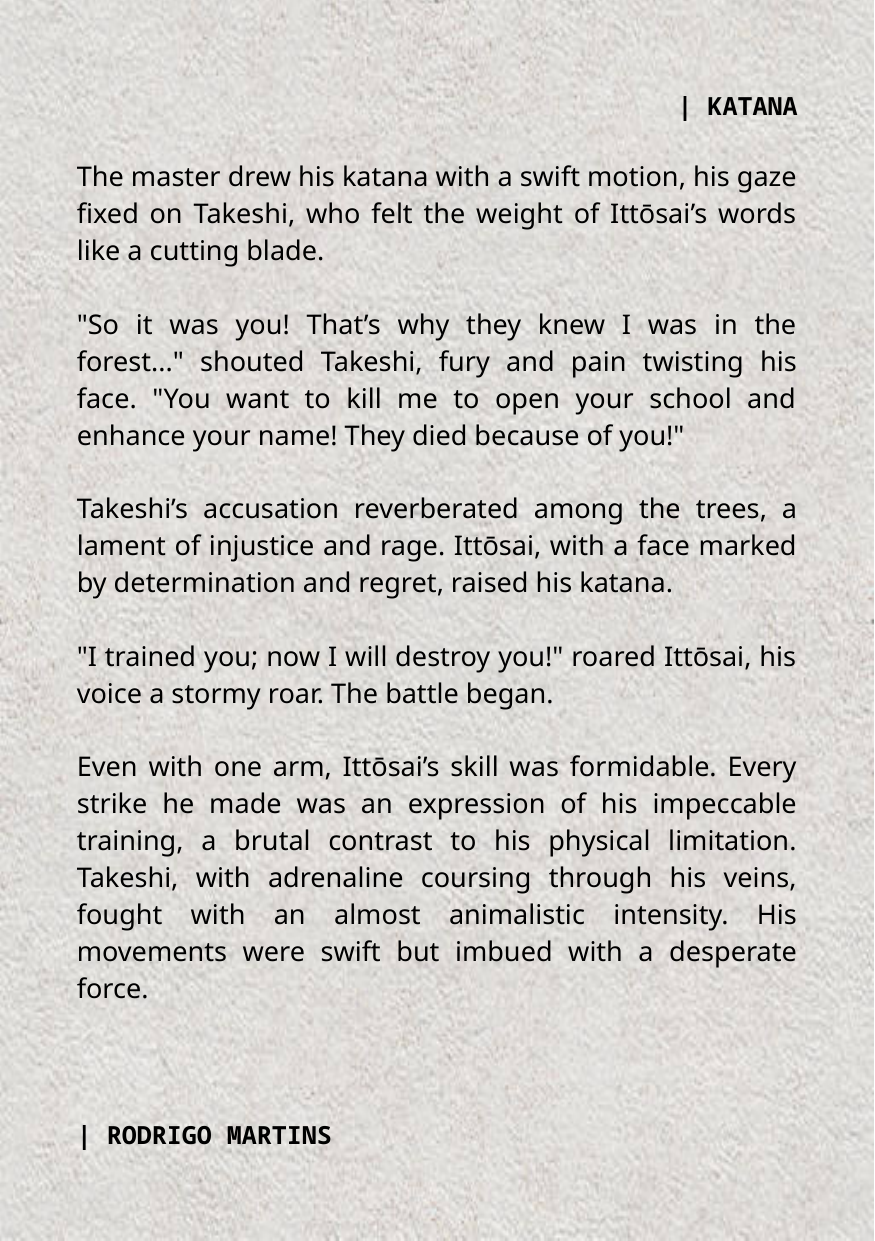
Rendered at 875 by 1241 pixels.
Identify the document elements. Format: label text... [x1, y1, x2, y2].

text "I trained you; now I will destroy you!" roared Ittōsai, his voice a stormy roar. The battle began. [74, 637, 800, 711]
picture [0, 0, 874, 1241]
text "So it was you! That’s why they knew I was in the forest..." shouted Takeshi, fury and pain twisting his face. "You want to kill me to open your school and enhance your name! They died because of you!" [74, 305, 800, 453]
text Even with one arm, Ittōsai’s skill was formidable. Every strike he made was an expression of his impeccable training, a brutal contrast to his physical limitation. Takeshi, with adrenaline coursing through his veins, fought with an almost animalistic intensity. His movements were swift but imbued with a desperate force. [74, 748, 800, 1006]
text Takeshi’s accusation reverberated among the trees, a lament of injustice and rage. Ittōsai, with a face marked by determination and regret, raised his katana. [74, 490, 800, 600]
text The master drew his katana with a swift motion, his gaze fixed on Takeshi, who felt the weight of Ittōsai’s words like a cutting blade. [74, 155, 800, 268]
